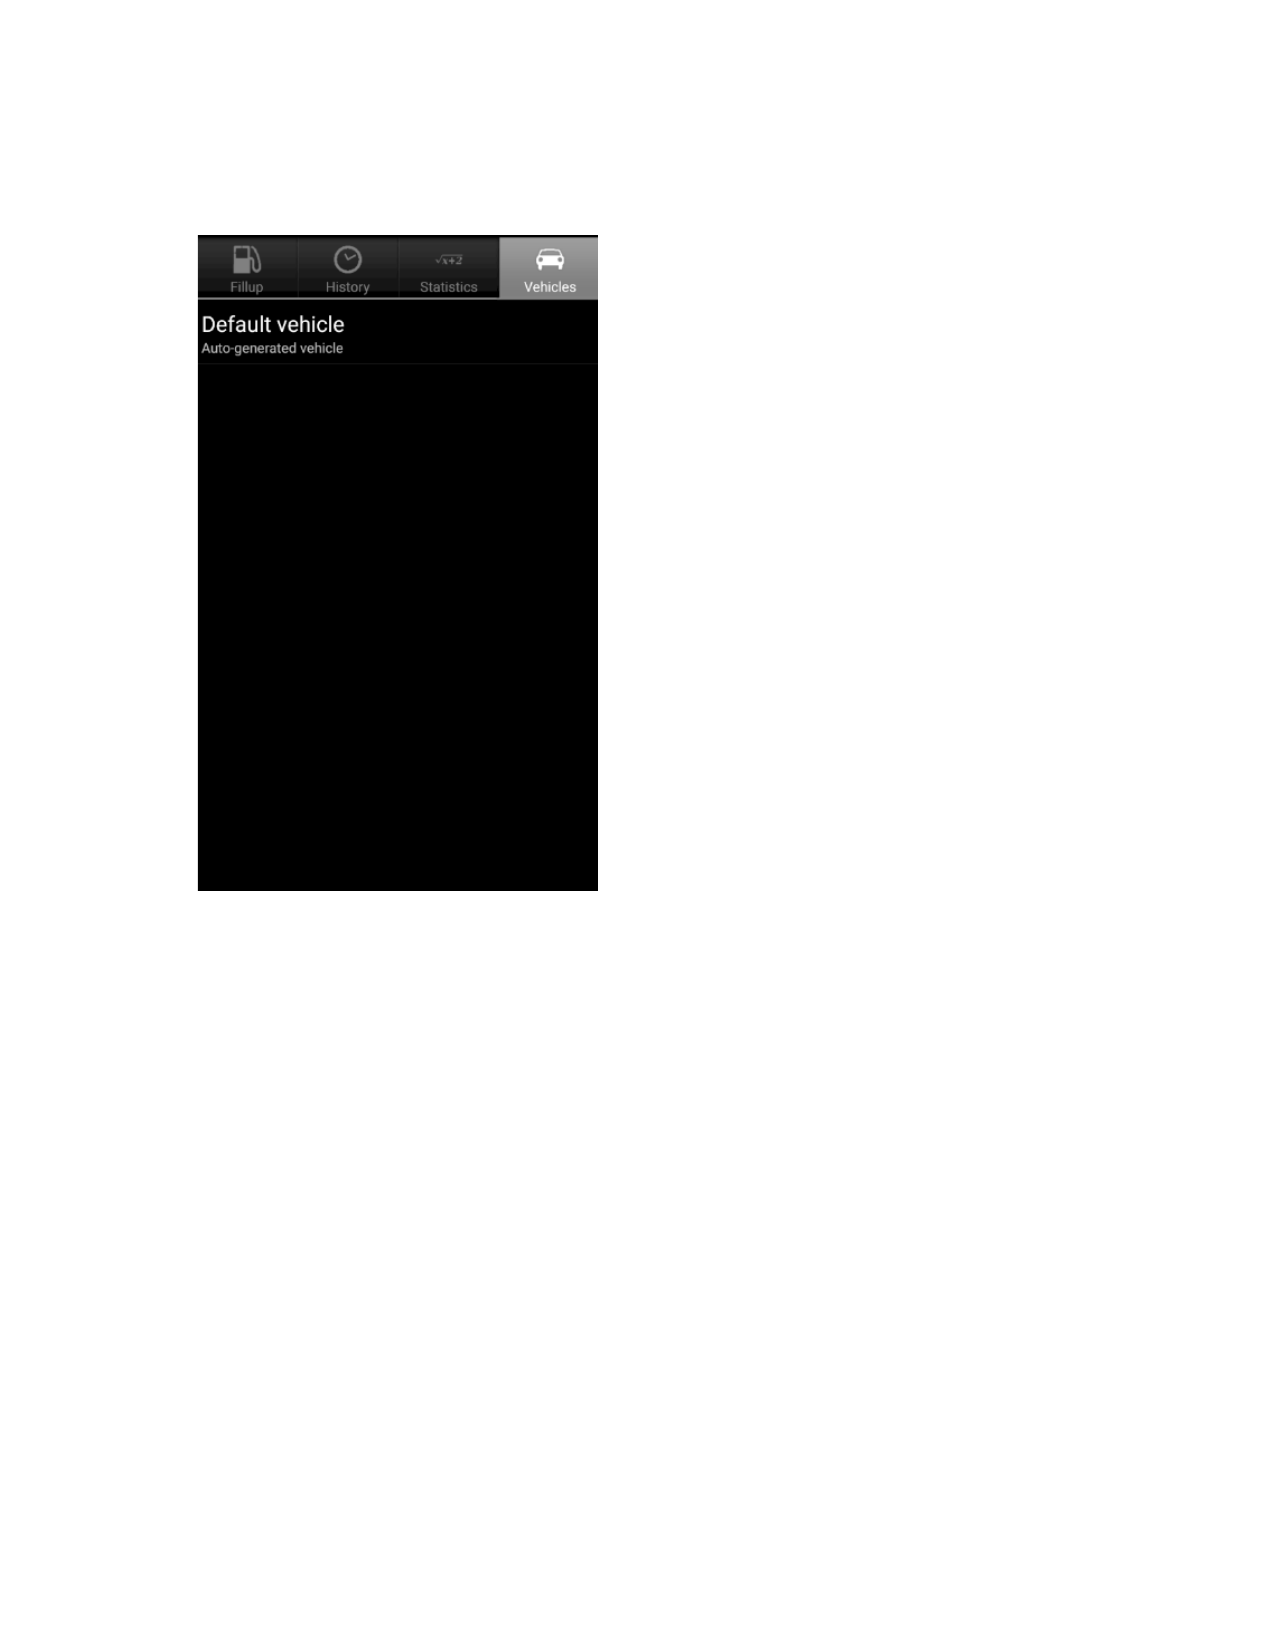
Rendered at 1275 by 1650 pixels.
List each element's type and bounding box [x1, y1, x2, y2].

picture [197, 235, 598, 891]
